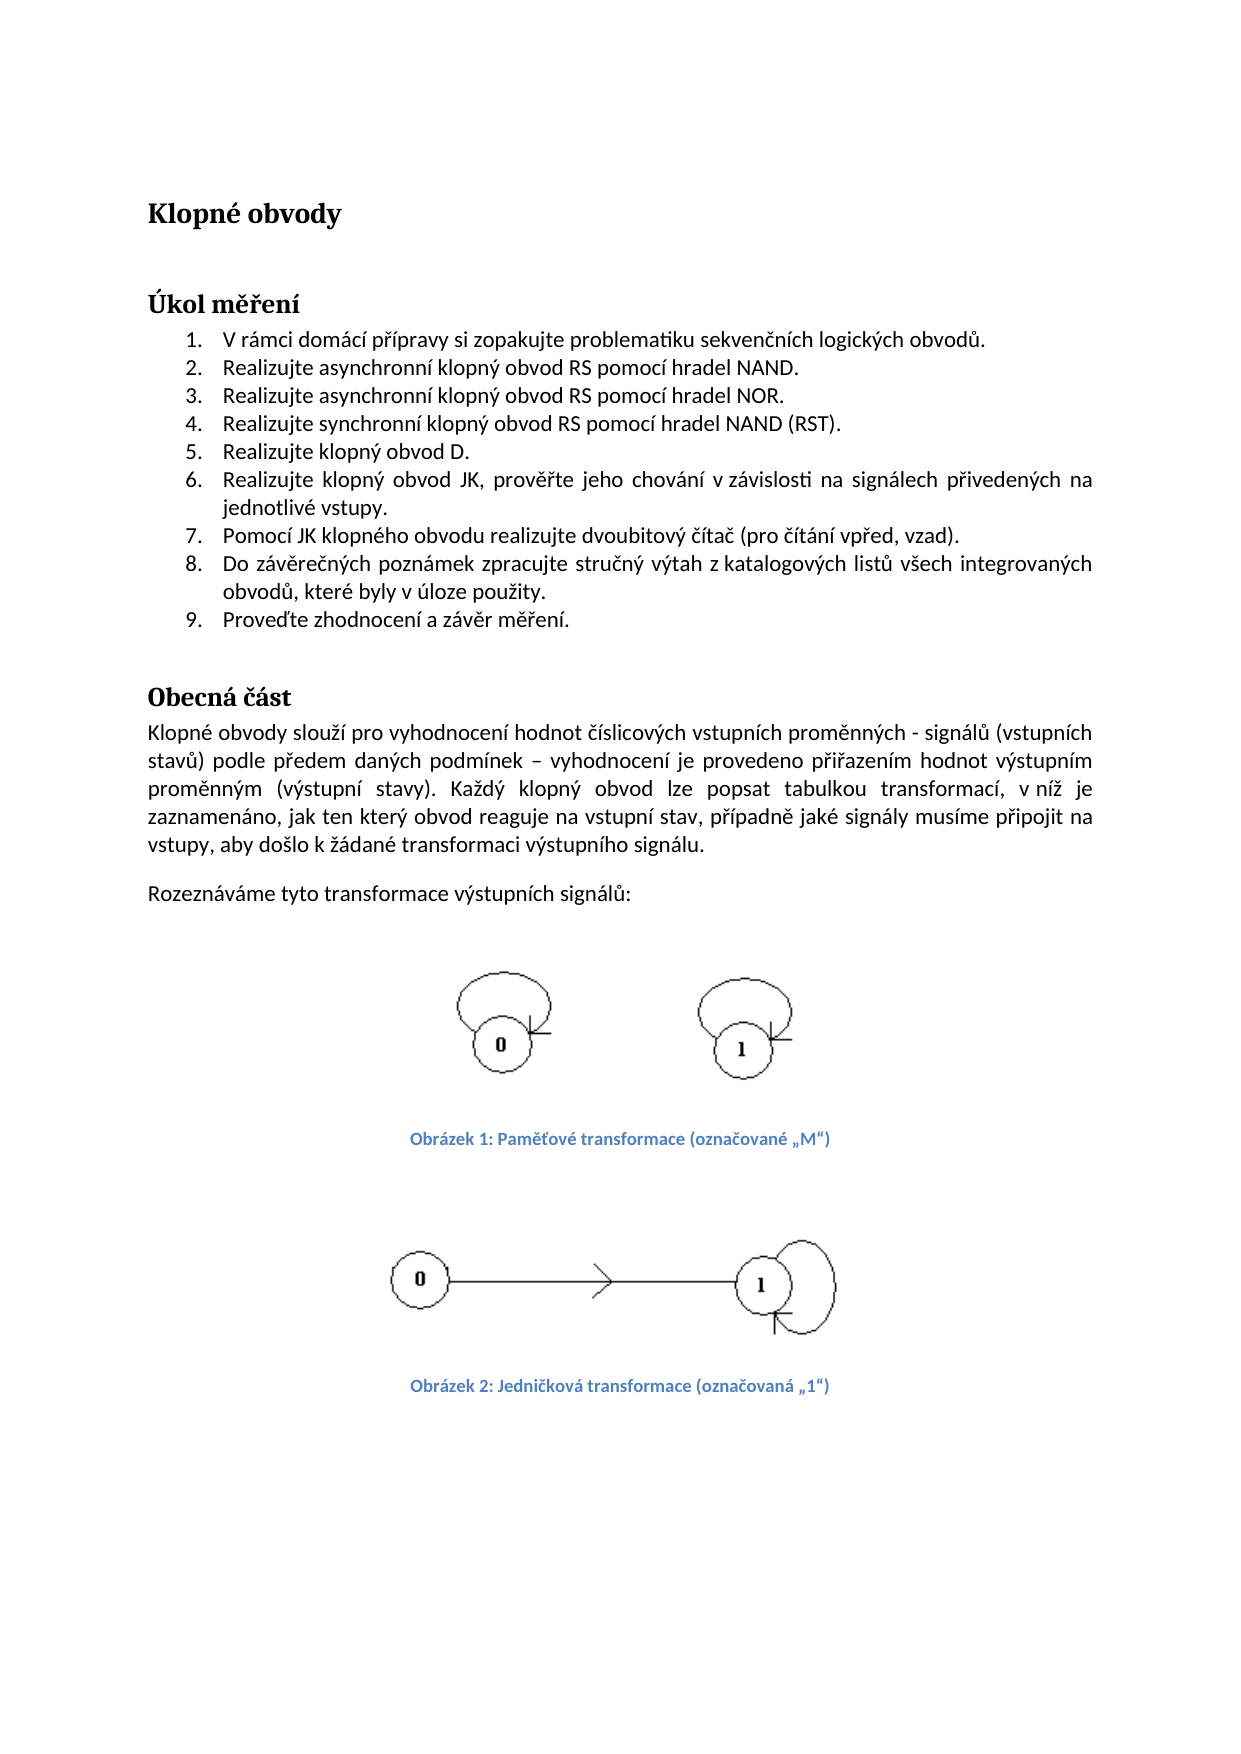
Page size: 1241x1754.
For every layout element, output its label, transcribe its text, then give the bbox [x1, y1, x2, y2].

text Obrázek 2: Jedničková transformace (označovaná „1“) [148, 1374, 1093, 1397]
text Obrázek 1: Paměťové transformace (označované „M“) [148, 1127, 1093, 1150]
text Klopné obvody slouží pro vyhodnocení hodnot číslicových vstupních proměnných - signálů (vstupních stavů) podle předem daných podmínek – vyhodnocení je provedeno přiřazením hodnot výstupním proměnným (výstupní stavy). Každý klopný obvod lze popsat tabulkou transformací, v níž je zaznamenáno, jak ten který obvod reaguje na vstupní stav, případně jaké signály musíme připojit na vstupy, aby došlo k žádané transformaci výstupního signálu. [148, 718, 1093, 858]
text Rozeznáváme tyto transformace výstupních signálů: [148, 879, 1093, 907]
list Pomocí JK klopného obvodu realizujte dvoubitový čítač (pro čítání vpřed, vzad). [185, 521, 1093, 549]
subtitle Úkol měření [148, 289, 1093, 320]
subtitle Obecná část [148, 682, 1093, 713]
list Realizujte asynchronní klopný obvod RS pomocí hradel NOR. [185, 381, 1093, 409]
list Realizujte klopný obvod D. [185, 437, 1093, 465]
list Proveďte zhodnocení a závěr měření. [185, 605, 1093, 633]
list Do závěrečných poznámek zpracujte stručný výtah z katalogových listů všech integrovaných obvodů, které byly v úloze použity. [185, 549, 1093, 605]
subtitle ­Klopné obvody [148, 198, 1093, 231]
list Realizujte synchronní klopný obvod RS pomocí hradel NAND (RST). [185, 409, 1093, 437]
list Realizujte asynchronní klopný obvod RS pomocí hradel NAND. [185, 353, 1093, 381]
picture [383, 1223, 857, 1349]
list Realizujte klopný obvod JK, prověřte jeho chování v závislosti na signálech přivedených na jednotlivé vstupy. [185, 465, 1093, 521]
list V rámci domácí přípravy si zopakujte problematiku sekvenčních logických obvodů. [185, 325, 1093, 353]
picture [377, 931, 863, 1102]
